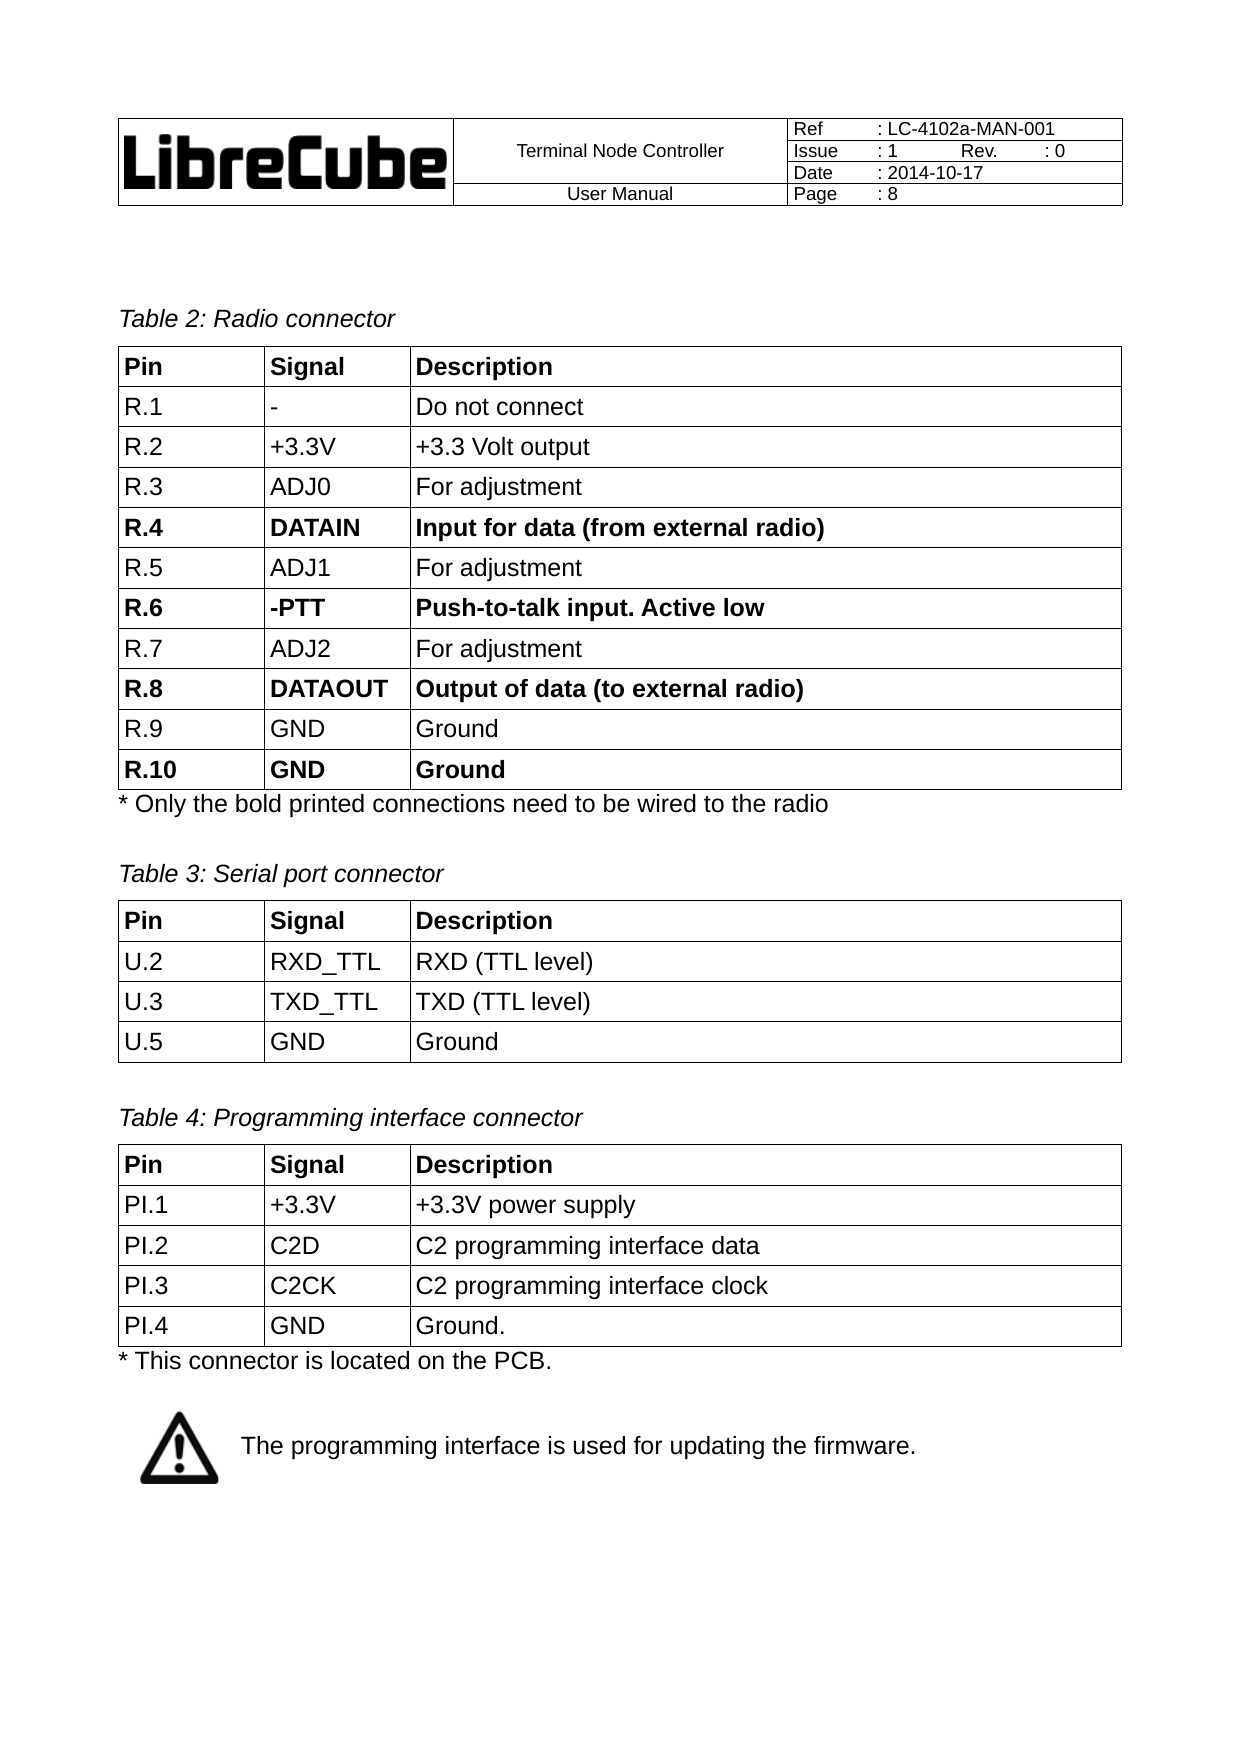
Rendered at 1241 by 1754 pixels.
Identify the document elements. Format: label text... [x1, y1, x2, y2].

table_cell ADJ2 [265, 629, 410, 668]
table_header The programming interface is used for updating the firmware. [241, 1404, 1122, 1488]
table_cell R.10 [119, 750, 264, 789]
table_cell GND [265, 710, 410, 749]
table_cell R.9 [119, 710, 264, 749]
text Table 3: Serial port connector [118, 859, 1122, 888]
table_cell Output of data (to external radio) [411, 669, 1121, 708]
table_header Signal [265, 347, 410, 386]
table_cell U.2 [119, 942, 264, 981]
table_cell TXD (TTL level) [411, 982, 1121, 1021]
table_cell U.5 [119, 1022, 264, 1062]
table_cell C2D [265, 1226, 410, 1265]
table_cell C2CK [265, 1266, 410, 1306]
table_cell ADJ1 [265, 548, 410, 587]
table_cell - [265, 387, 410, 426]
table_header Pin [119, 1145, 264, 1184]
table_cell Ground [411, 750, 1121, 789]
table_cell For adjustment [411, 548, 1121, 587]
table_cell Ground. [411, 1307, 1121, 1346]
table_cell R.2 [119, 427, 264, 467]
table_cell C2 programming interface clock [411, 1266, 1121, 1306]
table_cell GND [265, 750, 410, 789]
table_header Pin [119, 347, 264, 386]
table_cell Push-to-talk input. Active low [411, 589, 1121, 628]
table_cell Ground [411, 1022, 1121, 1062]
table_cell R.6 [119, 589, 264, 628]
table_cell R.5 [119, 548, 264, 587]
table_header Description [411, 901, 1121, 941]
table_header Description [411, 1145, 1121, 1184]
table_cell For adjustment [411, 468, 1121, 507]
table_cell DATAIN [265, 508, 410, 547]
table_cell Input for data (from external radio) [411, 508, 1121, 547]
table_cell +3.3V [265, 427, 410, 467]
table_cell C2 programming interface data [411, 1226, 1121, 1265]
table_cell ADJ0 [265, 468, 410, 507]
picture [124, 134, 447, 189]
table_cell R.7 [119, 629, 264, 668]
picture [140, 1408, 219, 1484]
table_cell +3.3 Volt output [411, 427, 1121, 467]
text * This connector is located on the PCB. [118, 1347, 1122, 1375]
table_header Signal [265, 1145, 410, 1184]
table_cell -PTT [265, 589, 410, 628]
table_cell PI.1 [119, 1186, 264, 1225]
table_cell GND [265, 1022, 410, 1062]
table_cell RXD (TTL level) [411, 942, 1121, 981]
table_cell PI.2 [119, 1226, 264, 1265]
table_cell PI.4 [119, 1307, 264, 1346]
table_cell R.8 [119, 669, 264, 708]
table_cell R.3 [119, 468, 264, 507]
table_cell Ground [411, 710, 1121, 749]
table_cell +3.3V power supply [411, 1186, 1121, 1225]
table_cell Do not connect [411, 387, 1121, 426]
table_cell R.4 [119, 508, 264, 547]
table_cell U.3 [119, 982, 264, 1021]
text * Only the bold printed connections need to be wired to the radio [118, 790, 1122, 818]
table_cell PI.3 [119, 1266, 264, 1306]
text Table 4: Programming interface connector [118, 1103, 1122, 1132]
table_cell For adjustment [411, 629, 1121, 668]
table_cell TXD_TTL [265, 982, 410, 1021]
table_header [118, 1404, 241, 1488]
table_cell R.1 [119, 387, 264, 426]
table_cell GND [265, 1307, 410, 1346]
table_cell DATAOUT [265, 669, 410, 708]
table_header Pin [119, 901, 264, 941]
table_header Signal [265, 901, 410, 941]
table_cell +3.3V [265, 1186, 410, 1225]
table_header Description [411, 347, 1121, 386]
text Table 2: Radio connector [118, 304, 1122, 333]
table_cell RXD_TTL [265, 942, 410, 981]
